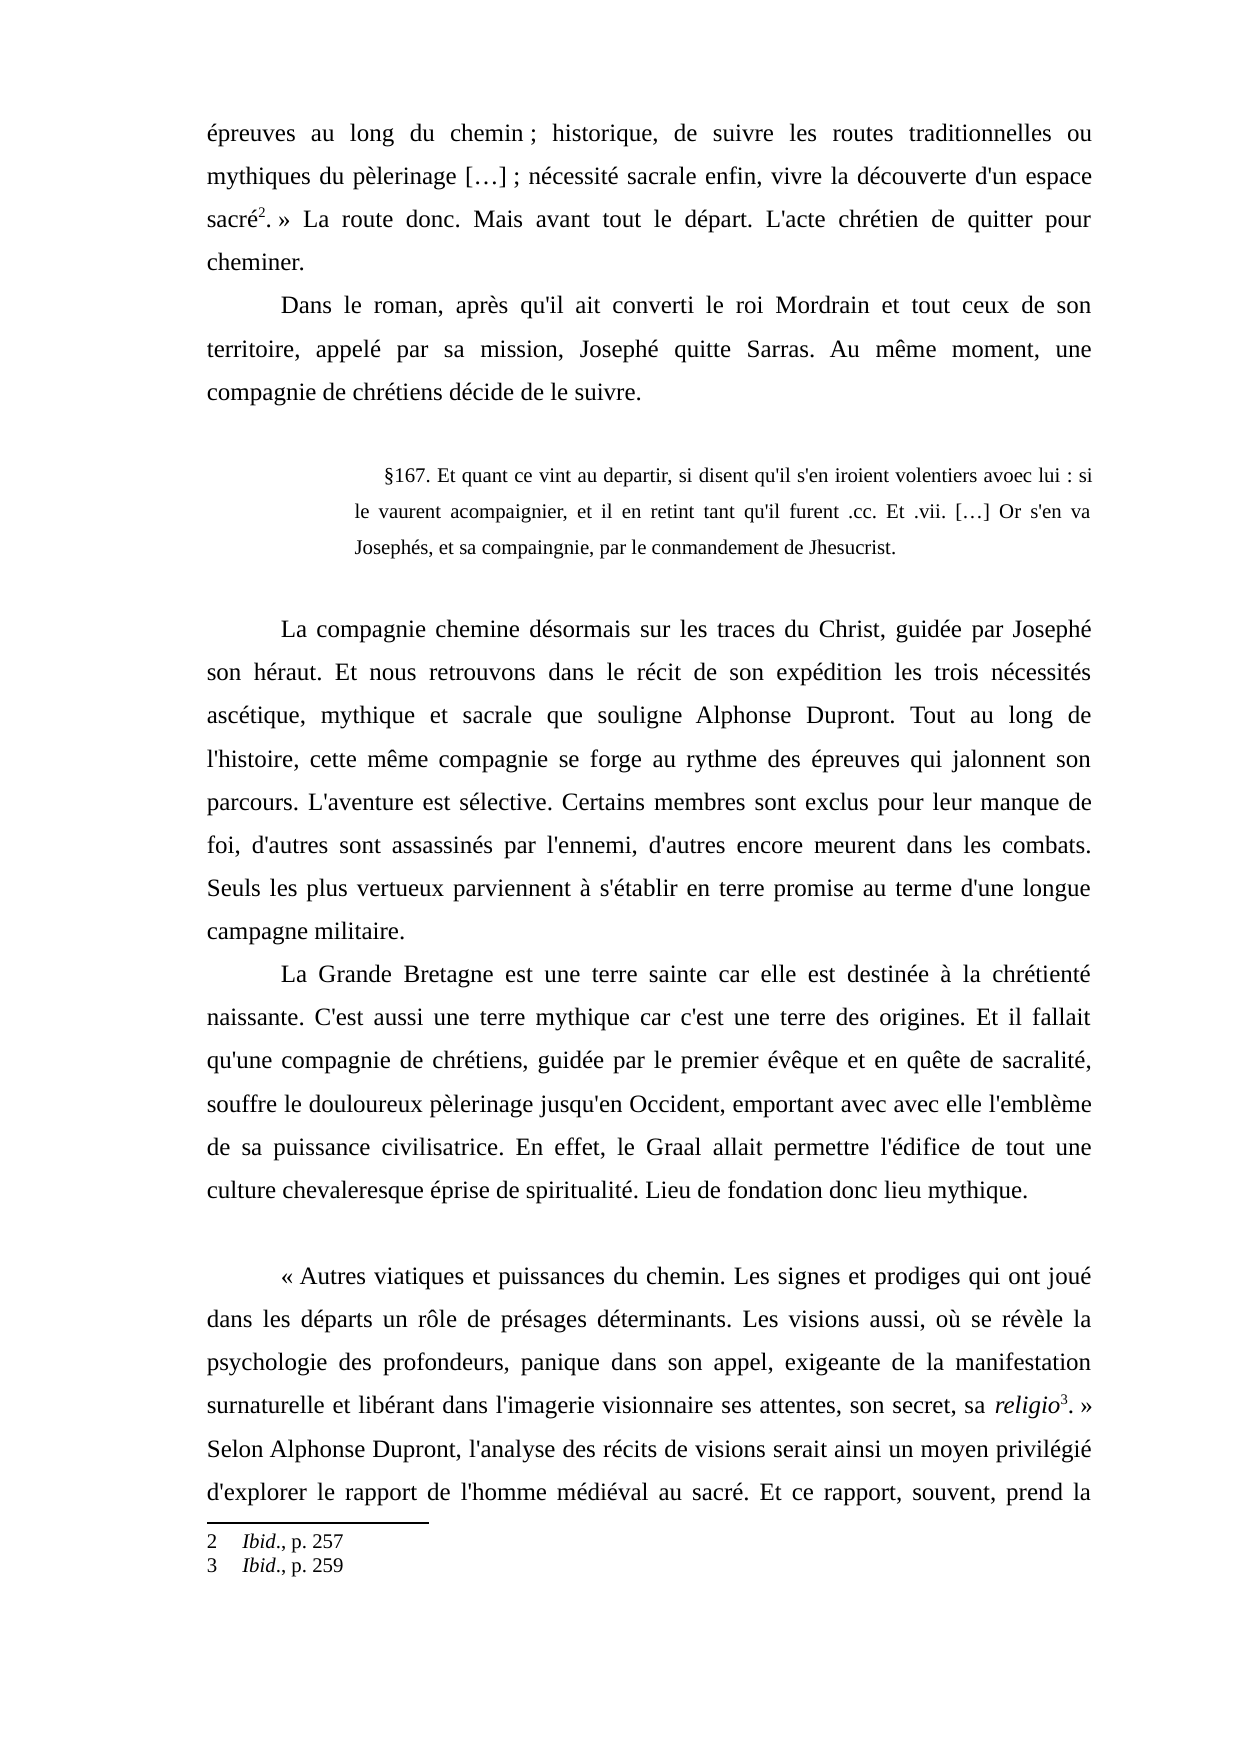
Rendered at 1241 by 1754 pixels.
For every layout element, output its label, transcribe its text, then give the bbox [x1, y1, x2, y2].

text Ibid., p. 257 [207, 1529, 1093, 1553]
text Ibid., p. 259 [207, 1553, 1093, 1577]
text épreuves au long du chemin ; historique, de suivre les routes traditionnelles ou mythiques du pèlerinage […] ; nécessité sacrale enfin, vivre la découverte d'un espace sacré. » La route donc. Mais avant tout le départ. L'acte chrétien de quitter pour cheminer. [207, 118, 1093, 276]
text La compagnie chemine désormais sur les traces du Christ, guidée par Josephé son héraut. Et nous retrouvons dans le récit de son expédition les trois nécessités ascétique, mythique et sacrale que souligne Alphonse Dupront. Tout au long de l'histoire, cette même compagnie se forge au rythme des épreuves qui jalonnent son parcours. L'aventure est sélective. Certains membres sont exclus pour leur manque de foi, d'autres sont assassinés par l'ennemi, d'autres encore meurent dans les combats. Seuls les plus vertueux parviennent à s'établir en terre promise au terme d'une longue campagne militaire. [207, 614, 1093, 945]
text Dans le roman, après qu'il ait converti le roi Mordrain et tout ceux de son territoire, appelé par sa mission, Josephé quitte Sarras. Au même moment, une compagnie de chrétiens décide de le suivre. [207, 291, 1093, 406]
text §167. Et quant ce vint au departir, si disent qu'il s'en iroient volentiers avoec lui : si le vaurent acompaignier, et il en retint tant qu'il furent .cc. Et .vii. […] Or s'en va Josephés, et sa compaingnie, par le conmandement de Jhesucrist. [354, 463, 1093, 559]
text La Grande Bretagne est une terre sainte car elle est destinée à la chrétienté naissante. C'est aussi une terre mythique car c'est une terre des origines. Et il fallait qu'une compagnie de chrétiens, guidée par le premier évêque et en quête de sacralité, souffre le douloureux pèlerinage jusqu'en Occident, emportant avec avec elle l'emblème de sa puissance civilisatrice. En effet, le Graal allait permettre l'édifice de tout une culture chevaleresque éprise de spiritualité. Lieu de fondation donc lieu mythique. [207, 959, 1093, 1204]
text « Autres viatiques et puissances du chemin. Les signes et prodiges qui ont joué dans les départs un rôle de présages déterminants. Les visions aussi, où se révèle la psychologie des profondeurs, panique dans son appel, exigeante de la manifestation surnaturelle et libérant dans l'imagerie visionnaire ses attentes, son secret, sa religio. » Selon Alphonse Dupront, l'analyse des récits de visions serait ainsi un moyen privilégié d'explorer le rapport de l'homme médiéval au sacré. Et ce rapport, souvent, prend la [207, 1261, 1093, 1506]
